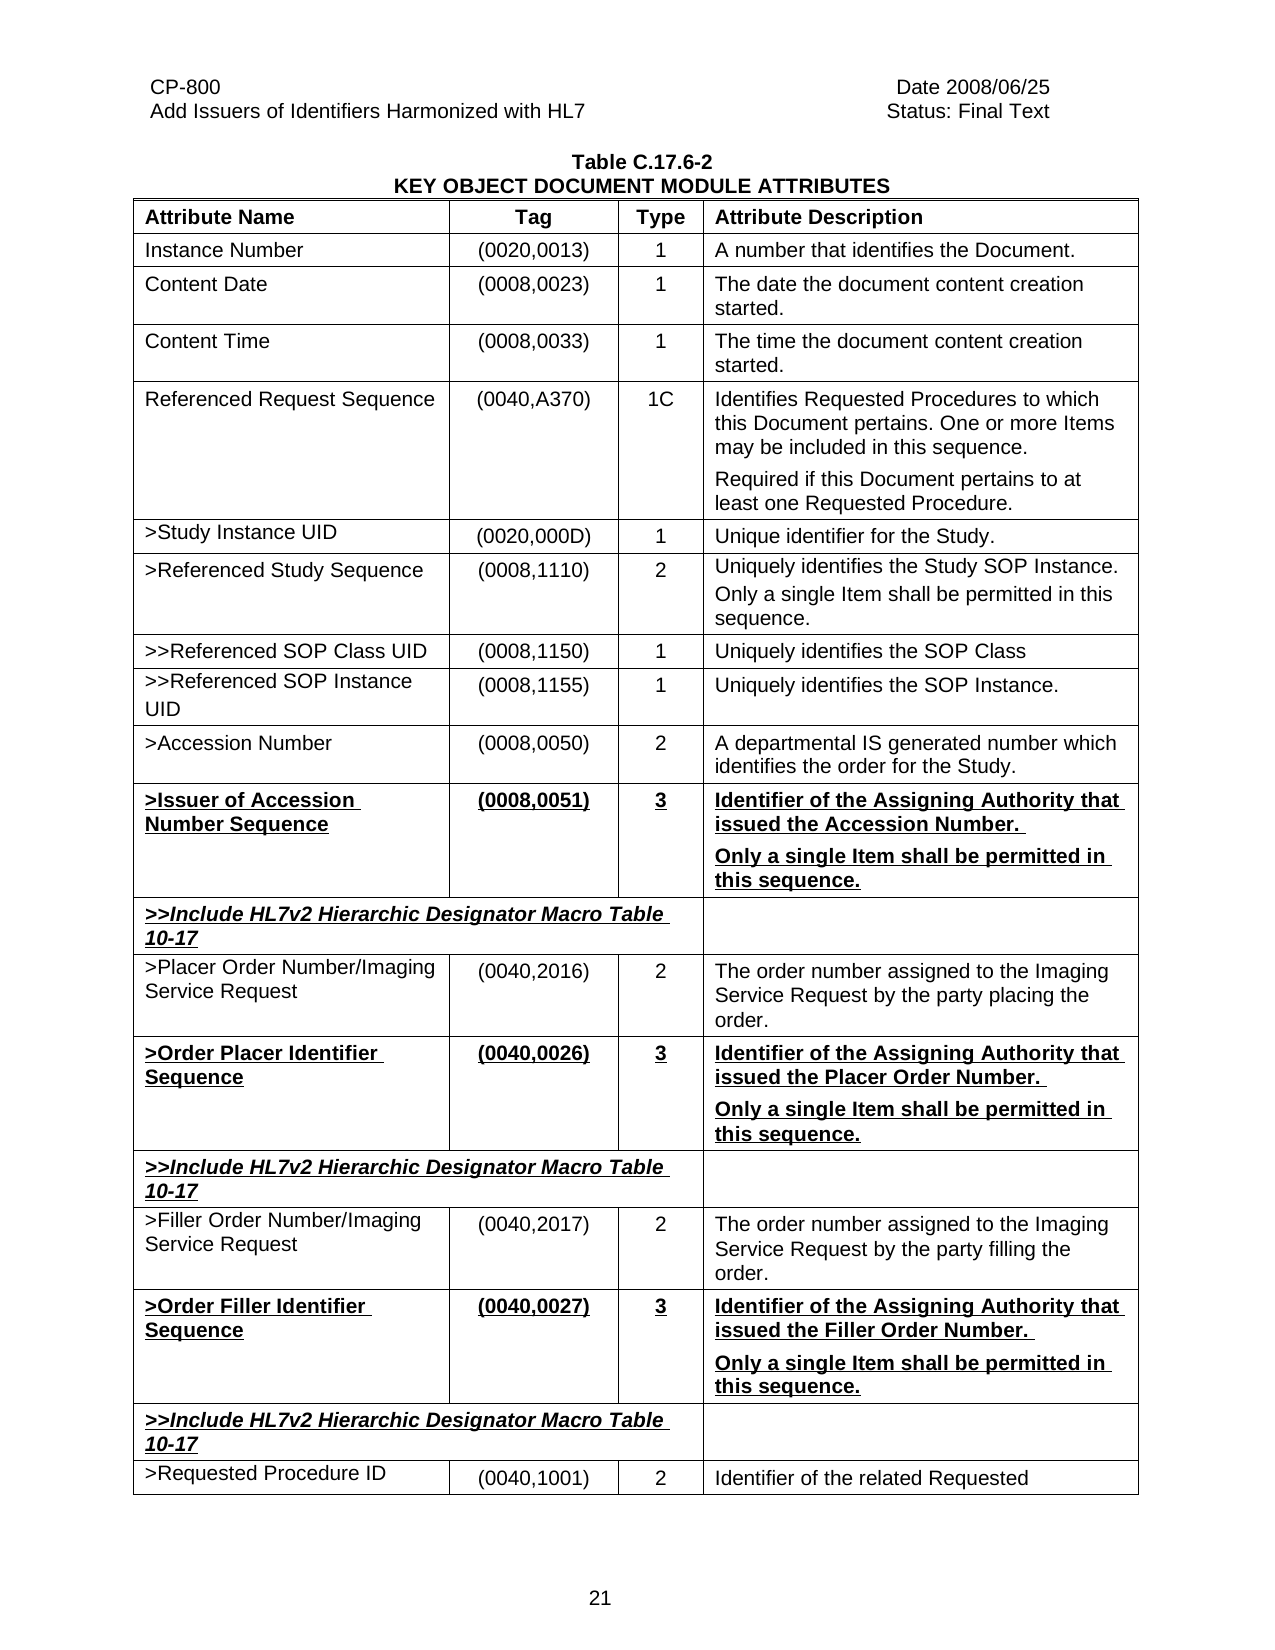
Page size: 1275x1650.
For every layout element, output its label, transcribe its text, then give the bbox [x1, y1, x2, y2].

table_cell [704, 1404, 1138, 1460]
table_cell (0040,0026) [450, 1037, 618, 1150]
table_header Tag [450, 201, 618, 233]
table_cell 1 [619, 669, 703, 725]
table_cell (0008,0033) [450, 325, 618, 381]
table_cell Identifier of the Assigning Authority that issued the Accession Number. Only a single Item shall be permitted in this sequence. [704, 784, 1138, 897]
table_cell Uniquely identifies the SOP Class [704, 635, 1138, 668]
table_cell >Study Instance UID [134, 520, 449, 553]
table_cell Identifier of the related Requested [704, 1461, 1138, 1494]
table_cell >Issuer of Accession Number Sequence [134, 784, 449, 897]
table_cell 1 [619, 234, 703, 266]
table_cell (0040,A370) [450, 382, 618, 519]
table_cell (0008,1155) [450, 669, 618, 725]
table_cell The order number assigned to the Imaging Service Request by the party placing the order. [704, 955, 1138, 1036]
table_cell The order number assigned to the Imaging Service Request by the party filling the order. [704, 1208, 1138, 1289]
table_cell The date the document content creation started. [704, 267, 1138, 324]
table_cell [704, 898, 1138, 954]
table_cell >>Referenced SOP Instance UID [134, 669, 449, 725]
table_cell (0008,0050) [450, 726, 618, 783]
table_cell >>Include HL7v2 Hierarchic Designator Macro Table 10-17 [134, 1404, 703, 1460]
table_cell A departmental IS generated number which identifies the order for the Study. [704, 726, 1138, 783]
table_cell >>Include HL7v2 Hierarchic Designator Macro Table 10-17 [134, 898, 703, 954]
table_cell 2 [619, 1208, 703, 1289]
table_cell Identifier of the Assigning Authority that issued the Filler Order Number. Only a single Item shall be permitted in this sequence. [704, 1290, 1138, 1403]
table_cell Uniquely identifies the SOP Instance. [704, 669, 1138, 725]
table_cell [704, 1151, 1138, 1207]
table_cell >Placer Order Number/Imaging Service Request [134, 955, 449, 1036]
table_cell 1 [619, 520, 703, 553]
table_cell (0020,0013) [450, 234, 618, 266]
table_cell >Accession Number [134, 726, 449, 783]
table_cell (0008,1150) [450, 635, 618, 668]
table_cell (0008,0023) [450, 267, 618, 324]
table_cell The time the document content creation started. [704, 325, 1138, 381]
table_cell A number that identifies the Document. [704, 234, 1138, 266]
table_cell 1 [619, 267, 703, 324]
table_cell Uniquely identifies the Study SOP Instance. Only a single Item shall be permitted in this sequence. [704, 554, 1138, 634]
table_header Attribute Name [134, 201, 449, 233]
table_cell >Order Filler Identifier Sequence [134, 1290, 449, 1403]
table_cell 2 [619, 1461, 703, 1494]
table_cell Content Date [134, 267, 449, 324]
table_cell Identifier of the Assigning Authority that issued the Placer Order Number. Only a single Item shall be permitted in this sequence. [704, 1037, 1138, 1150]
table_cell 1 [619, 325, 703, 381]
table_cell 2 [619, 955, 703, 1036]
table_cell Instance Number [134, 234, 449, 266]
table_cell (0008,0051) [450, 784, 618, 897]
table_cell >Requested Procedure ID [134, 1461, 449, 1494]
table_cell 3 [619, 1037, 703, 1150]
table_header Type [619, 201, 703, 233]
table_cell 3 [619, 1290, 703, 1403]
table_cell Content Time [134, 325, 449, 381]
table_header Attribute Description [704, 201, 1138, 233]
table_cell 3 [619, 784, 703, 897]
table_cell Identifies Requested Procedures to which this Document pertains. One or more Items may be included in this sequence. Required if this Document pertains to at least one Requested Procedure. [704, 382, 1138, 519]
table_cell >>Include HL7v2 Hierarchic Designator Macro Table 10-17 [134, 1151, 703, 1207]
table_cell >Filler Order Number/Imaging Service Request [134, 1208, 449, 1289]
title Table C.17.6-2 KEY OBJECT DOCUMENT MODULE ATTRIBUTES [150, 150, 1134, 198]
table_cell (0008,1110) [450, 554, 618, 634]
table_cell (0040,2016) [450, 955, 618, 1036]
table_cell 1C [619, 382, 703, 519]
table_cell 2 [619, 726, 703, 783]
table_cell (0040,0027) [450, 1290, 618, 1403]
table_cell Referenced Request Sequence [134, 382, 449, 519]
table_cell 1 [619, 635, 703, 668]
table_cell 2 [619, 554, 703, 634]
table_cell (0040,1001) [450, 1461, 618, 1494]
table_cell >>Referenced SOP Class UID [134, 635, 449, 668]
table_cell (0040,2017) [450, 1208, 618, 1289]
table_cell Unique identifier for the Study. [704, 520, 1138, 553]
table_cell (0020,000D) [450, 520, 618, 553]
table_cell >Order Placer Identifier Sequence [134, 1037, 449, 1150]
table_cell >Referenced Study Sequence [134, 554, 449, 634]
